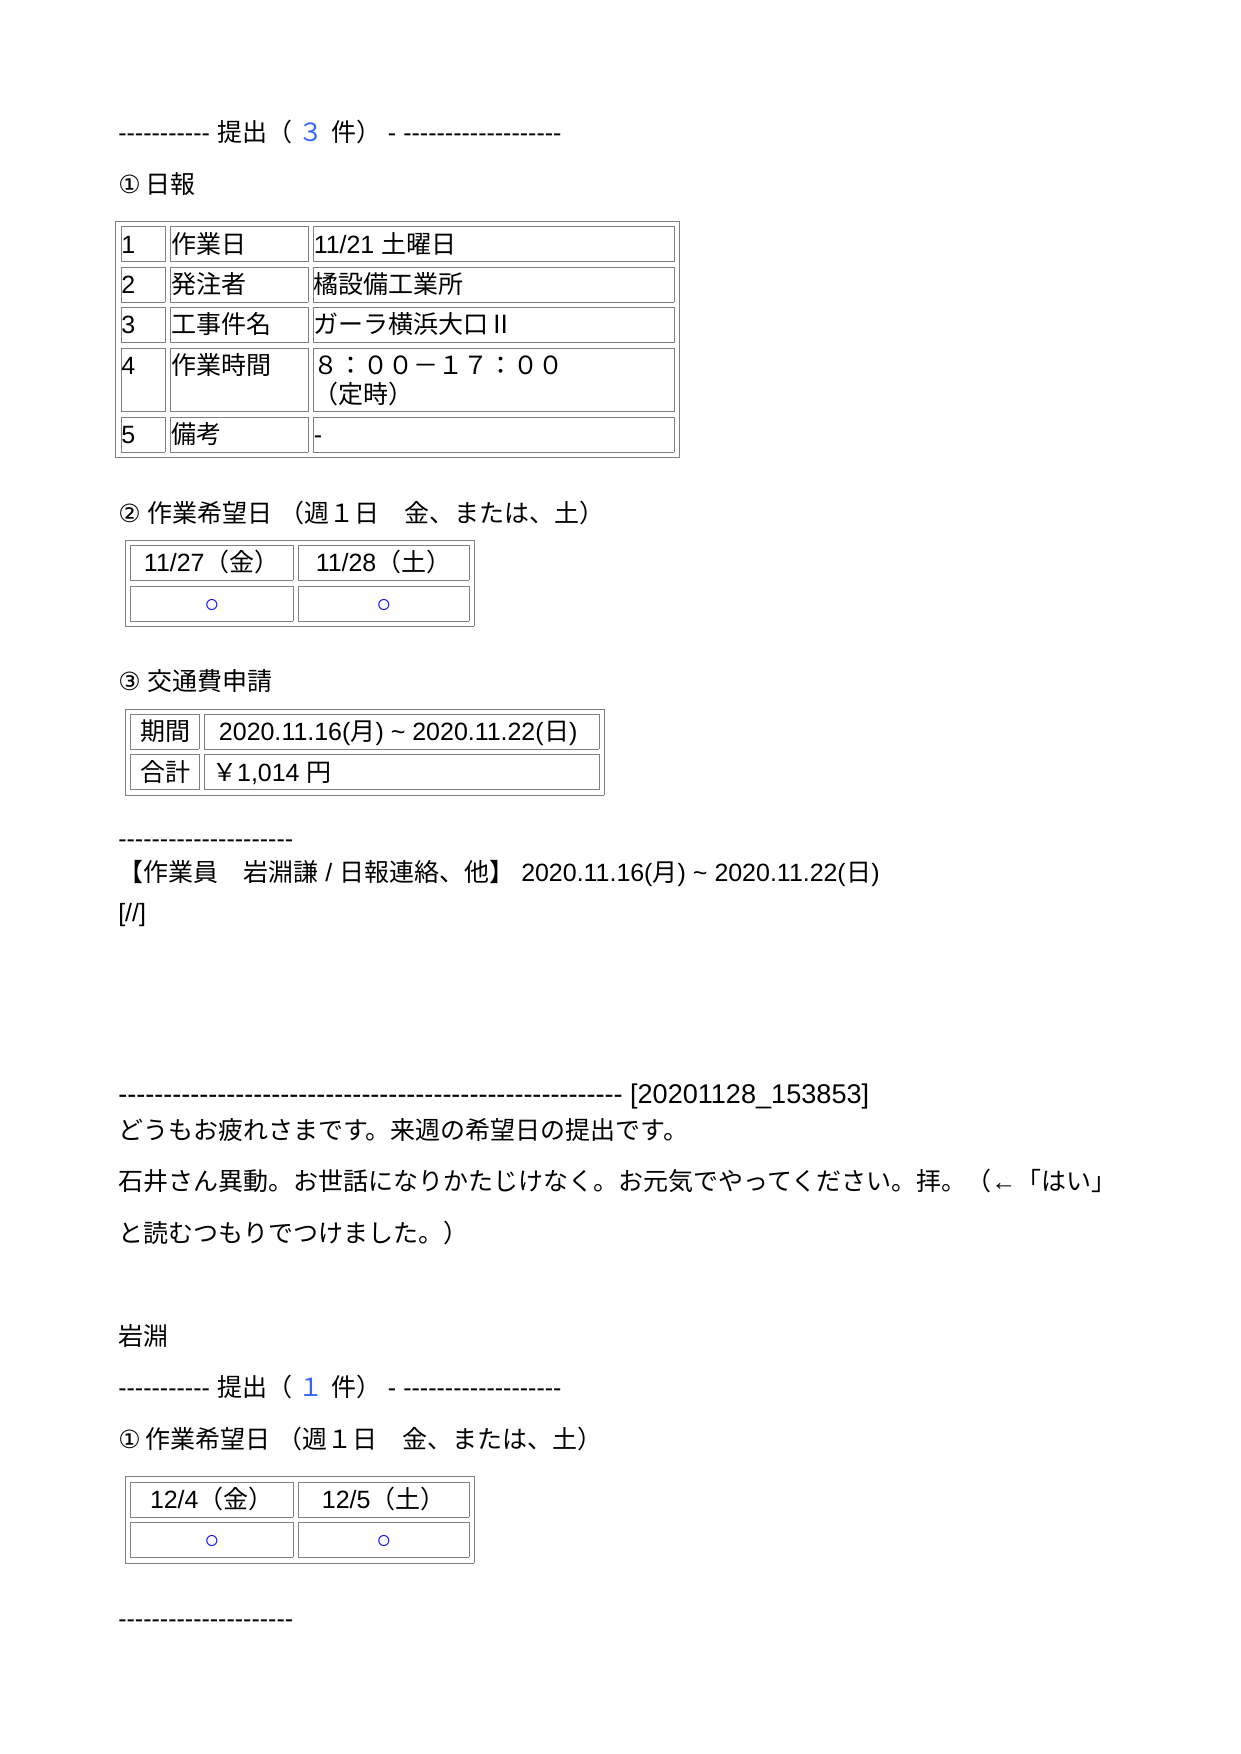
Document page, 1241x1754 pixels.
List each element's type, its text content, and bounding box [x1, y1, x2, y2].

table_header 11/27（金） [128, 541, 296, 580]
table_header 2020.11.16(月) ~ 2020.11.22(日) [202, 710, 602, 749]
table_cell 橘設備工業所 [310, 261, 677, 302]
table_header 作業日 [168, 222, 310, 261]
table_cell ○ [296, 1517, 471, 1557]
text 岩淵 [118, 1322, 1122, 1351]
table_cell ガーラ横浜大口Ⅱ [310, 302, 677, 342]
table_cell - [310, 411, 677, 452]
table_cell 合計 [128, 749, 202, 789]
text 石井さん異動。お世話になりかたじけなく。お元気でやってください。拝。（←「はい」と読むつもりでつけました。） [118, 1167, 1122, 1248]
text どうもお疲れさまです。来週の希望日の提出です。 [118, 1116, 1122, 1145]
text [//] [118, 898, 1122, 926]
table_cell 作業時間 [168, 342, 310, 411]
table_header 11/21 土曜日 [310, 222, 677, 261]
table_header 期間 [128, 710, 202, 749]
text ①日報 [118, 169, 1122, 198]
table_cell ８：００－１７：００ （定時） [310, 342, 677, 411]
text ----------- 提出（ ３ 件） - ------------------- [118, 118, 1122, 147]
text --------------------- [118, 823, 1122, 852]
table_cell ○ [296, 580, 471, 621]
text --------------------- [118, 1604, 1122, 1632]
table_cell 備考 [168, 411, 310, 452]
table_header 12/4（金） [128, 1477, 296, 1517]
text ----------- 提出（ １ 件） - ------------------- [118, 1373, 1122, 1402]
table_header 11/28（土） [296, 541, 471, 580]
table_cell 4 [118, 342, 168, 411]
table_header 1 [118, 222, 168, 261]
table_cell ￥1,014 円 [202, 749, 602, 789]
table_header 12/5（土） [296, 1477, 471, 1517]
text 【作業員 岩淵謙 / 日報連絡、他】 2020.11.16(月) ~ 2020.11.22(日) [118, 858, 1122, 887]
table_cell 2 [118, 261, 168, 302]
text ①作業希望日 （週１日 金、または、土） [118, 1425, 1122, 1453]
table_cell 5 [118, 411, 168, 452]
table_cell ○ [128, 580, 296, 621]
table_cell 3 [118, 302, 168, 342]
text ② 作業希望日 （週１日 金、または、土） [118, 498, 1122, 527]
text ③ 交通費申請 [118, 667, 1122, 696]
table_cell 工事件名 [168, 302, 310, 342]
table_cell - [314, 418, 674, 452]
table_cell ○ [128, 1517, 296, 1557]
table_cell 発注者 [168, 261, 310, 302]
text -------------------------------------------------------- [20201128_153853] [118, 1078, 1122, 1110]
